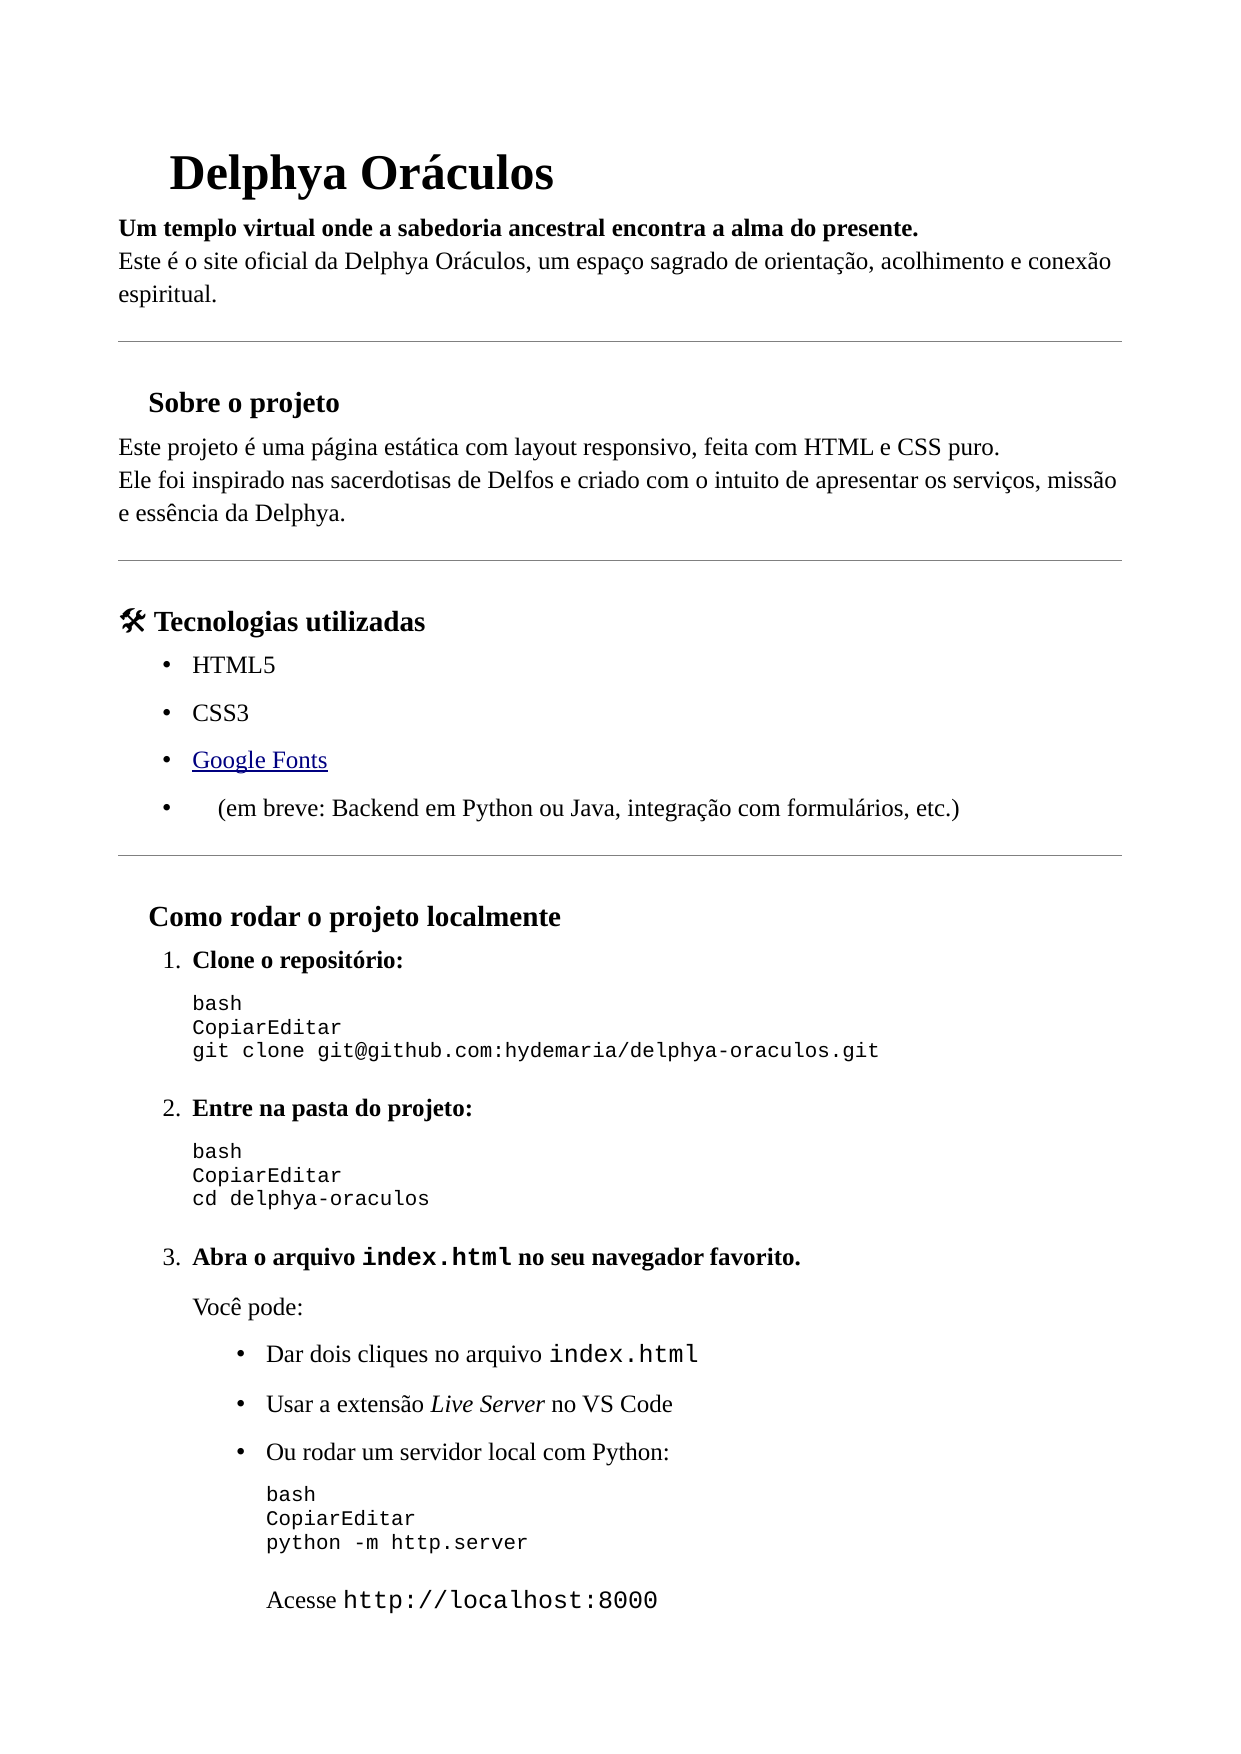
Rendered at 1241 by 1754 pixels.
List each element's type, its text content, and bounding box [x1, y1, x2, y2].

subtitle ✨ Sobre o projeto [118, 386, 1122, 419]
list 💡 (em breve: Backend em Python ou Java, integração com formulários, etc.) [162, 793, 1122, 822]
list HTML5 [162, 650, 1122, 679]
list CSS3 [162, 698, 1122, 727]
list Você pode: [162, 1292, 1122, 1320]
subtitle 🚀 Como rodar o projeto localmente [118, 899, 1122, 933]
list Clone o repositório: [162, 946, 1122, 974]
list Acesse http://localhost:8000 [236, 1585, 1122, 1616]
list Entre na pasta do projeto: [162, 1093, 1122, 1122]
list CopiarEditar [162, 1165, 1122, 1188]
list Usar a extensão Live Server no VS Code [236, 1389, 1122, 1418]
list Abra o arquivo index.html no seu navegador favorito. [162, 1242, 1122, 1272]
text Um templo virtual onde a sabedoria ancestral encontra a alma do presente. Este é o site oficial da Delphya Oráculos, um espaço sagrado de orientação, acolhimento e conexão espiritual. [118, 213, 1122, 308]
list Google Fonts [162, 745, 1122, 774]
list git clone git@github.com:hydemaria/delphya-oraculos.git [162, 1040, 1122, 1064]
list bash [162, 1141, 1122, 1165]
list Dar dois cliques no arquivo index.html [236, 1339, 1122, 1370]
text Este projeto é uma página estática com layout responsivo, feita com HTML e CSS puro. Ele foi inspirado nas sacerdotisas de Delfos e criado com o intuito de apresentar os serviços, missão e essência da Delphya. [118, 432, 1122, 526]
list CopiarEditar [162, 1017, 1122, 1040]
list bash [162, 993, 1122, 1017]
subtitle 🛠 Tecnologias utilizadas [118, 604, 1122, 638]
subtitle 🔮 Delphya Oráculos [118, 143, 1122, 201]
list python -m http.server [236, 1532, 1122, 1555]
list bash [236, 1484, 1122, 1508]
list Ou rodar um servidor local com Python: [236, 1437, 1122, 1466]
list cd delphya-oraculos [162, 1188, 1122, 1212]
list CopiarEditar [236, 1508, 1122, 1532]
